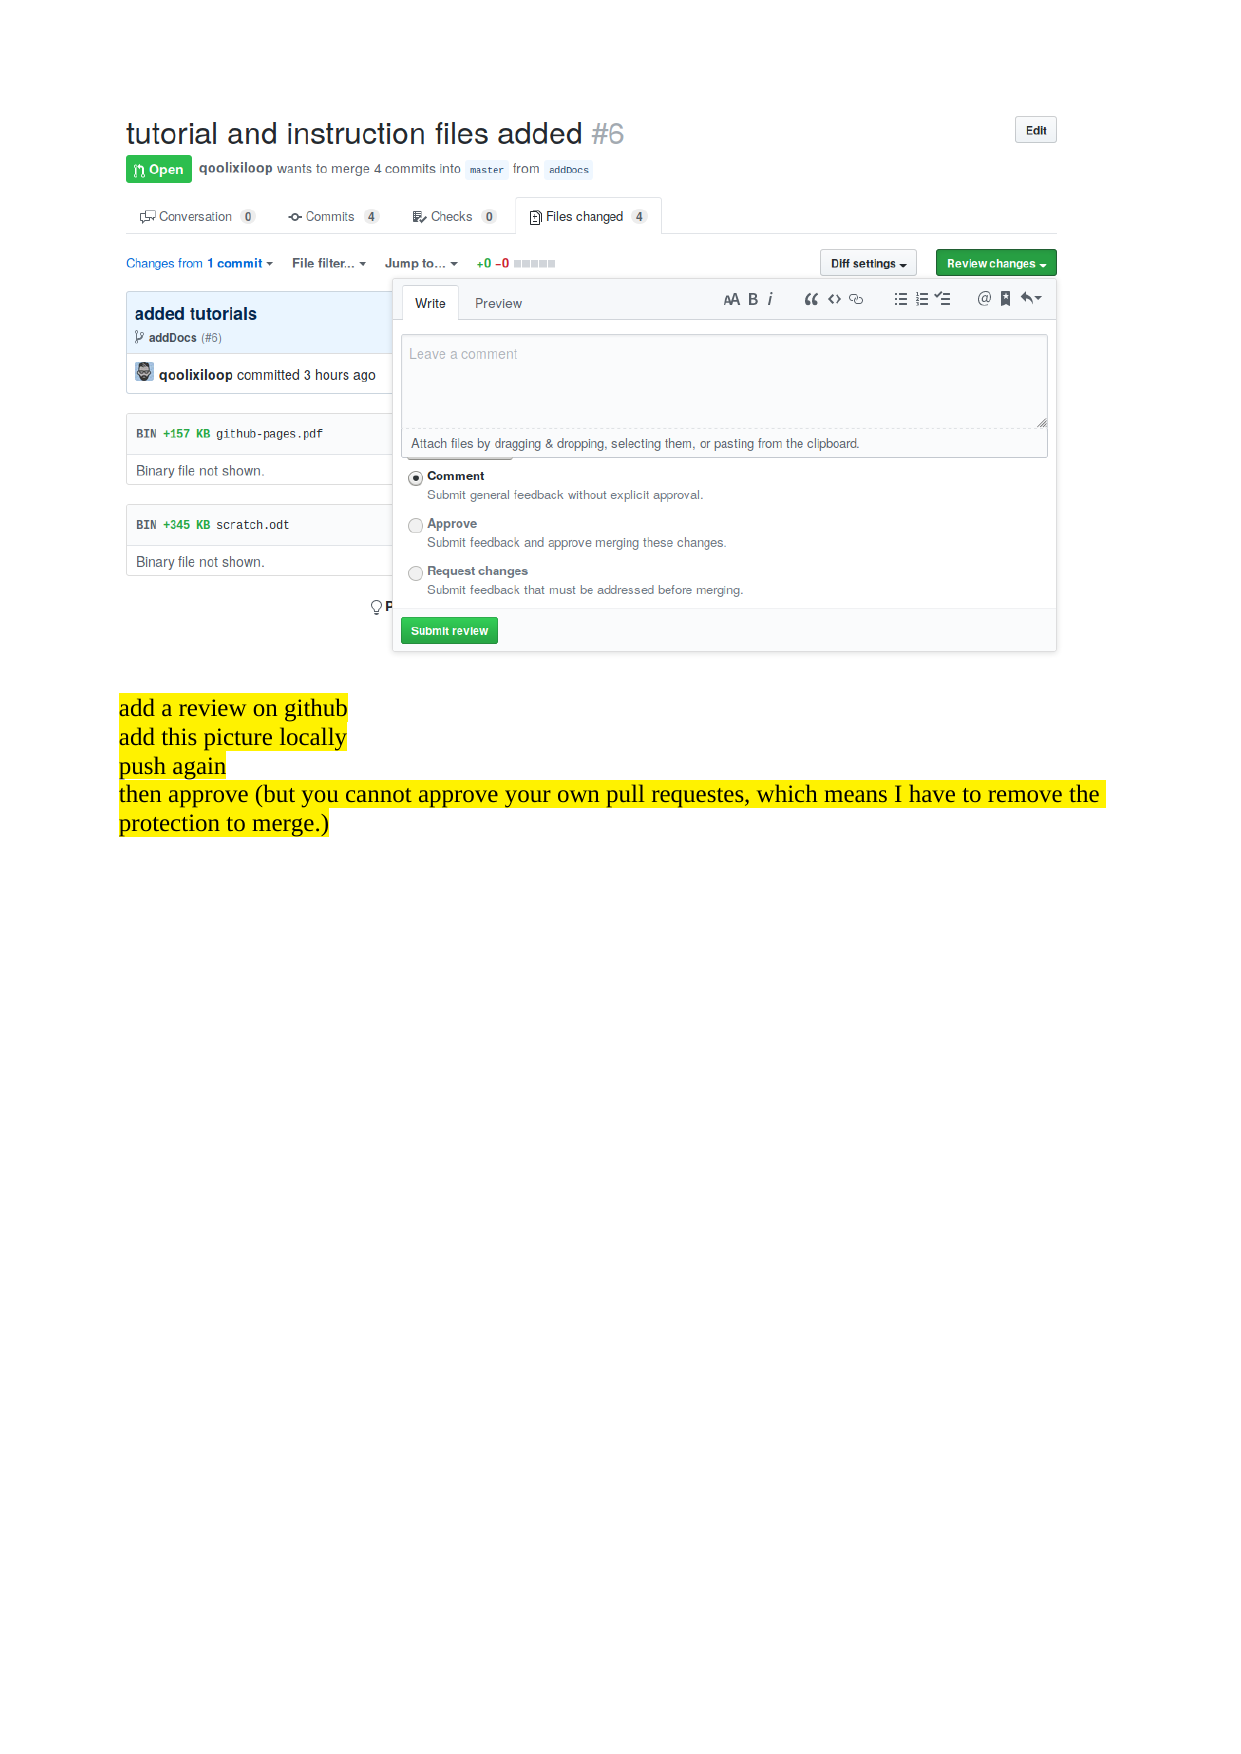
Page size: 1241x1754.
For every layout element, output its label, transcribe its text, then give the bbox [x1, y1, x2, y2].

text add a review on github [119, 693, 1121, 722]
text push again [119, 751, 1121, 779]
picture [118, 116, 1122, 665]
text then approve (but you cannot approve your own pull requestes, which means I have to remove the protection to merge.) [119, 779, 1121, 837]
text add this picture locally [119, 722, 1121, 751]
